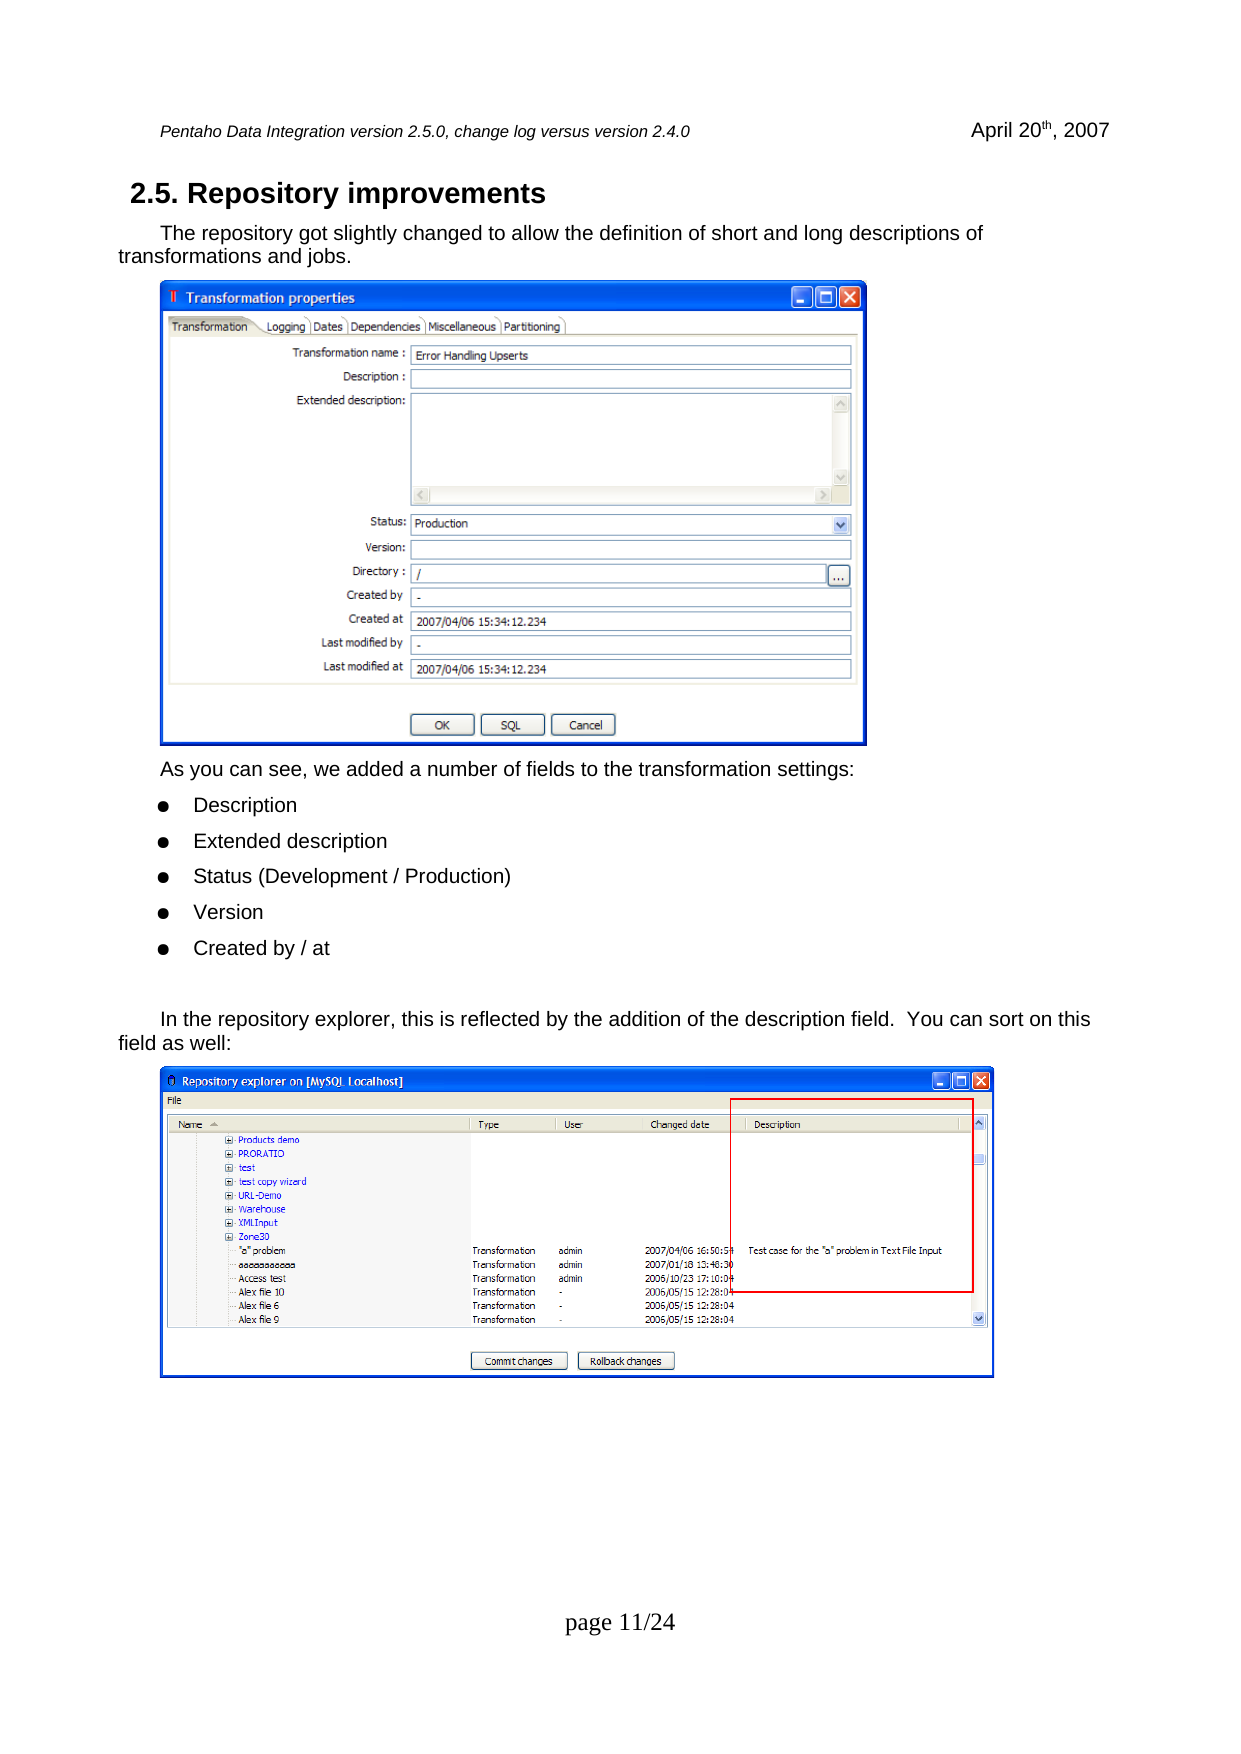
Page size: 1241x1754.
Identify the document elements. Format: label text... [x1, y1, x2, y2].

list Version [156, 901, 1122, 924]
picture [159, 280, 867, 746]
list Description [156, 793, 1122, 817]
text As you can see, we added a number of fields to the transformation settings: [118, 758, 1122, 781]
text The repository got slightly changed to allow the definition of short and long descriptions of transformations and jobs. [118, 221, 1122, 268]
text In the repository explorer, this is reflected by the addition of the description field. You can sort on this field as well: [118, 1008, 1122, 1054]
list Created by / at [156, 936, 1122, 960]
picture [159, 1066, 995, 1378]
subtitle Repository improvements [130, 177, 1122, 209]
list Status (Development / Production) [156, 865, 1122, 888]
list Extended description [156, 829, 1122, 852]
